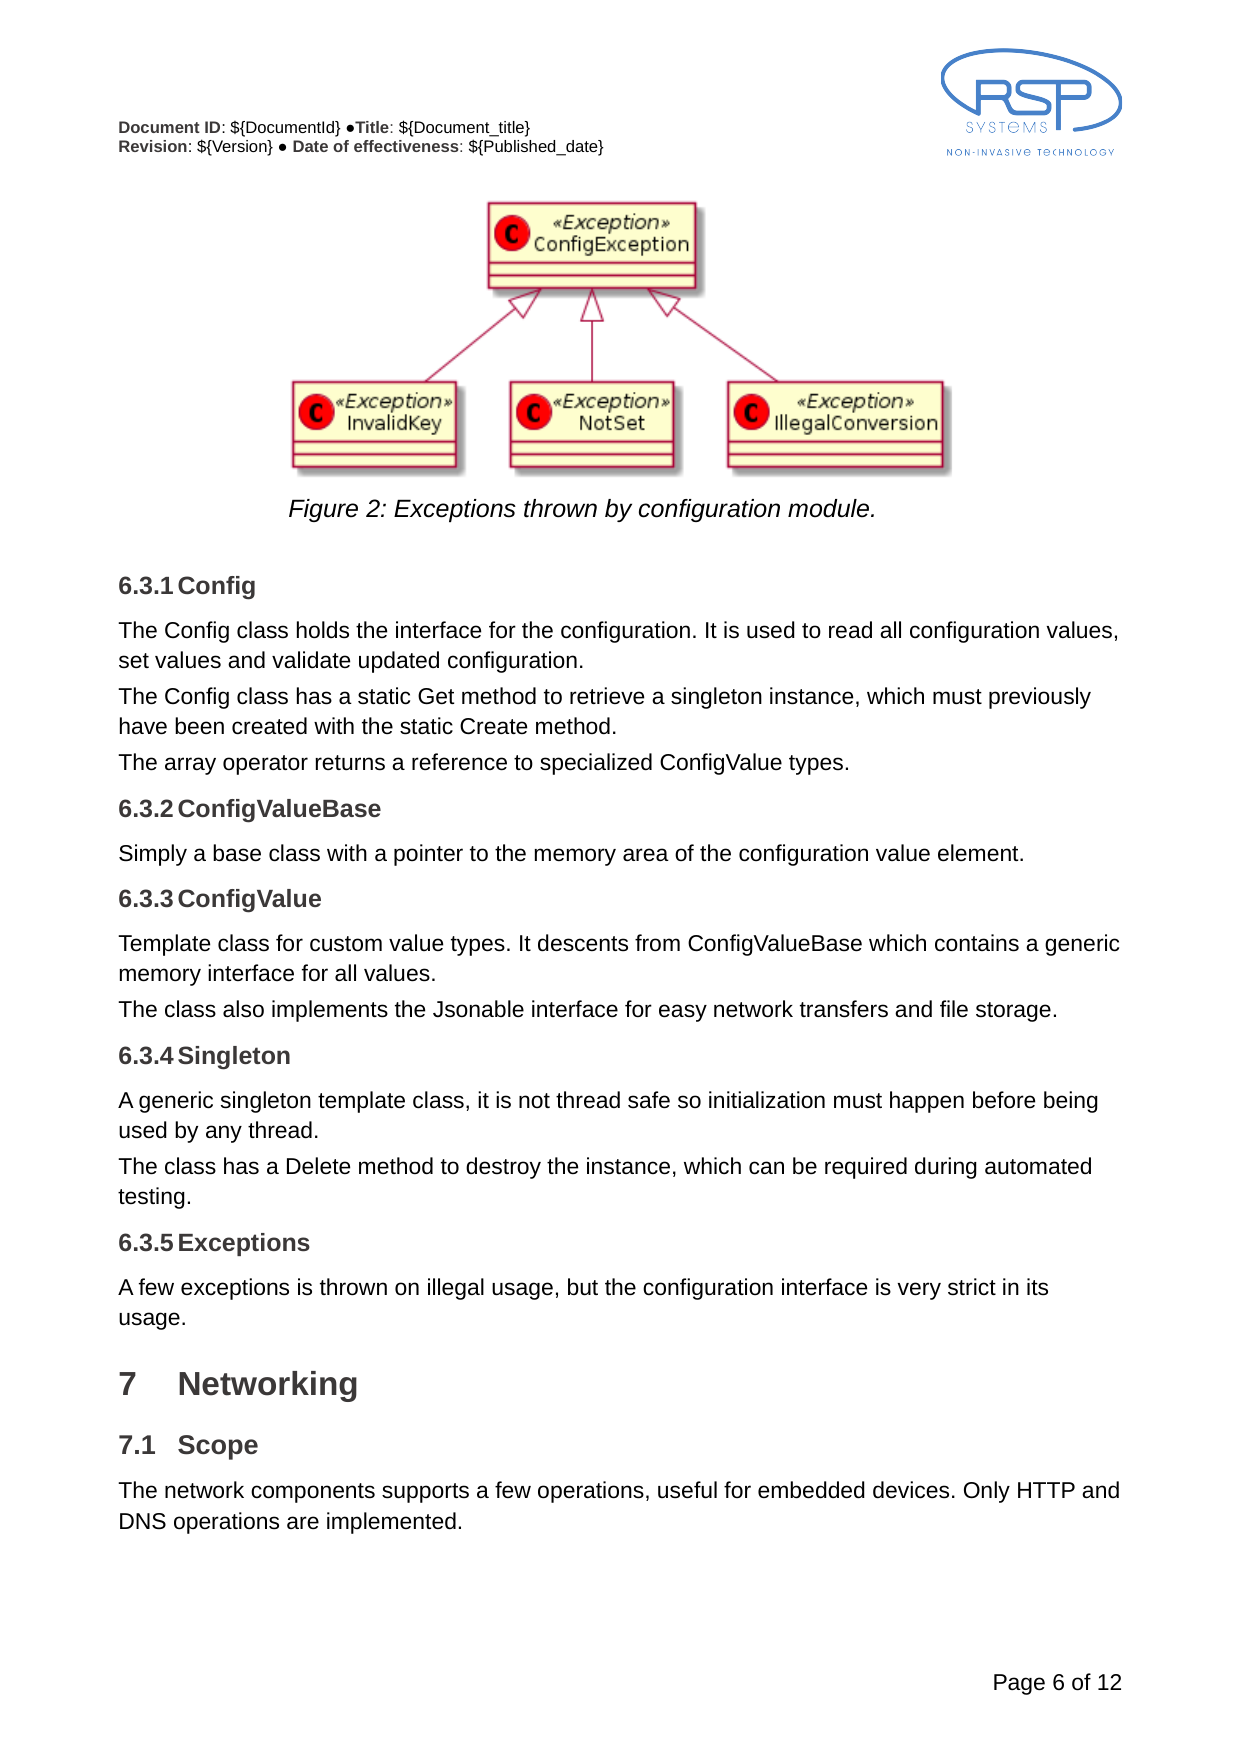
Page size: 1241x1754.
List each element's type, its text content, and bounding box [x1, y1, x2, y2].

text A generic singleton template class, it is not thread safe so initialization must happen before being used by any thread. [118, 1087, 1122, 1143]
text The array operator returns a reference to specialized ConfigValue types. [118, 749, 1122, 776]
subtitle ConfigValueBase [118, 794, 1122, 823]
subtitle Networking [118, 1364, 1122, 1402]
text Template class for custom value types. It descents from ConfigValueBase which contains a generic memory interface for all values. [118, 930, 1122, 987]
text The Config class holds the interface for the configuration. It is used to read all configuration values, set values and validate updated configuration. [118, 617, 1122, 673]
text The network components supports a few operations, useful for embedded devices. Only HTTP and DNS operations are implemented. [118, 1477, 1122, 1534]
subtitle Scope [118, 1429, 1122, 1460]
text A few exceptions is thrown on illegal usage, but the configuration interface is very strict in its usage. [118, 1273, 1122, 1330]
text The class also implements the Jsonable interface for easy network transfers and file storage. [118, 996, 1122, 1023]
text The Config class has a static Get method to retrieve a singleton instance, which must previously have been created with the static Create method. [118, 683, 1122, 739]
subtitle Singleton [118, 1041, 1122, 1070]
text Simply a base class with a pointer to the memory area of the configuration value element. [118, 840, 1122, 866]
text Figure 2: Exceptions thrown by configuration module. [288, 482, 952, 522]
picture [288, 198, 953, 482]
subtitle Exceptions [118, 1228, 1122, 1257]
text The class has a Delete method to destroy the instance, which can be required during automated testing. [118, 1153, 1122, 1209]
subtitle ConfigValue [118, 884, 1122, 913]
subtitle Config [118, 571, 1122, 600]
picture [941, 48, 1123, 156]
